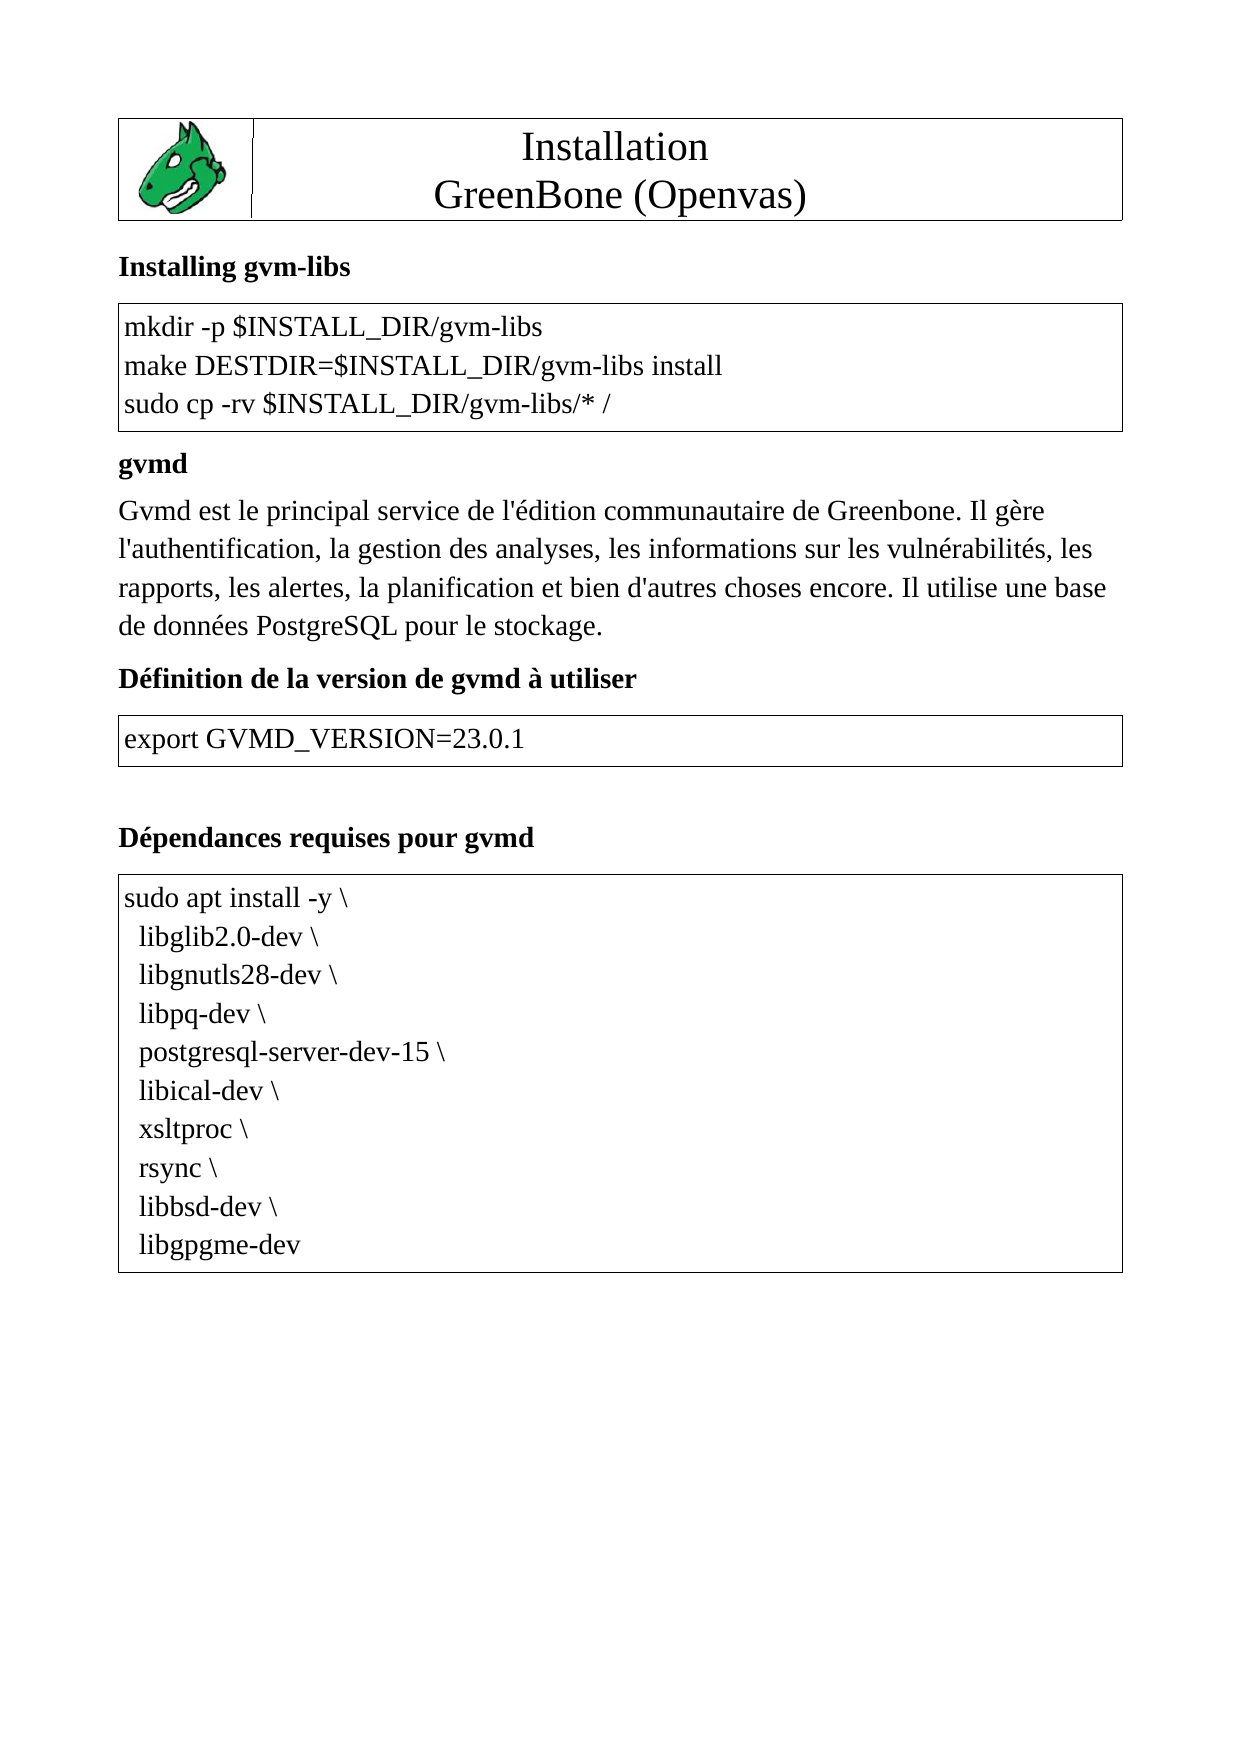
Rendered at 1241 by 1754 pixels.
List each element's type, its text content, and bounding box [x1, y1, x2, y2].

subtitle gvmd [118, 447, 1122, 480]
text Gvmd est le principal service de l'édition communautaire de Greenbone. Il gère l'authentification, la gestion des analyses, les informations sur les vulnérabilités, les rapports, les alertes, la planification et bien d'autres choses encore. Il utilise une base de données PostgreSQL pour le stockage. [118, 493, 1122, 642]
table_header sudo apt install -y \ libglib2.0-dev \ libgnutls28-dev \ libpq-dev \ postgresql-server-dev-15 \ libical-dev \ xsltproc \ rsync \ libbsd-dev \ libgpgme-dev [119, 875, 1122, 1272]
picture [138, 121, 237, 214]
text Définition de la version de gvmd à utiliser [118, 662, 1122, 695]
table_header export GVMD_VERSION=23.0.1 [119, 716, 1122, 766]
text Dépendances requises pour gvmd [118, 820, 1122, 854]
table_header mkdir -p $INSTALL_DIR/gvm-libs make DESTDIR=$INSTALL_DIR/gvm-libs install sudo cp -rv $INSTALL_DIR/gvm-libs/* / [119, 304, 1122, 431]
text Installing gvm-libs [118, 249, 1122, 283]
